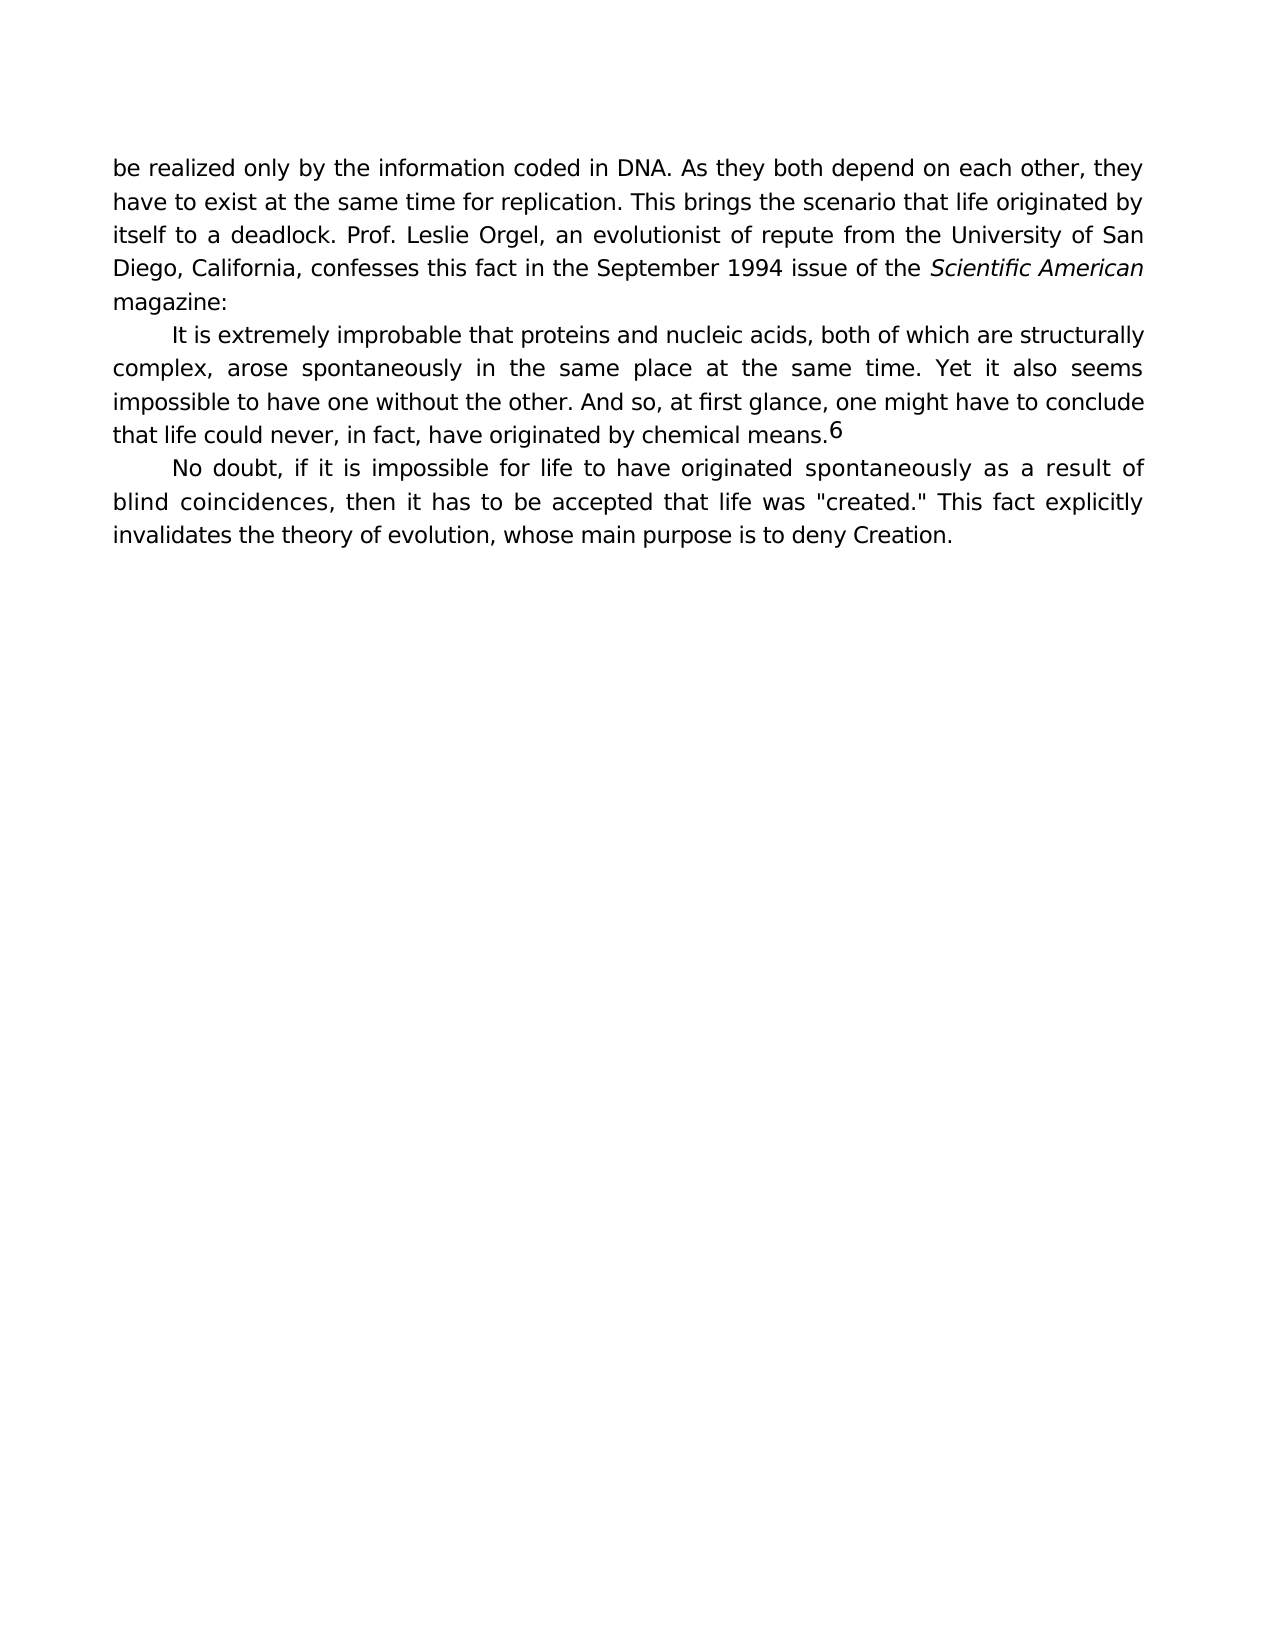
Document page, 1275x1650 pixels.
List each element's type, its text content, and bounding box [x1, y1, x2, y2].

text be realized only by the information coded in DNA. As they both depend on each other, they have to exist at the same time for replication. This brings the scenario that life originated by itself to a deadlock. Prof. Leslie Orgel, an evolutionist of repute from the University of San Diego, California, confesses this fact in the September 1994 issue of the Scientific American magazine: [112, 150, 1145, 317]
text No doubt, if it is impossible for life to have originated spontaneously as a result of blind coincidences, then it has to be accepted that life was "created." This fact explicitly invalidates the theory of evolution, whose main purpose is to deny Creation. [112, 450, 1145, 550]
text It is extremely improbable that proteins and nucleic acids, both of which are structurally complex, arose spontaneously in the same place at the same time. Yet it also seems impossible to have one without the other. And so, at first glance, one might have to conclude that life could never, in fact, have originated by chemical means.6 [112, 317, 1145, 450]
